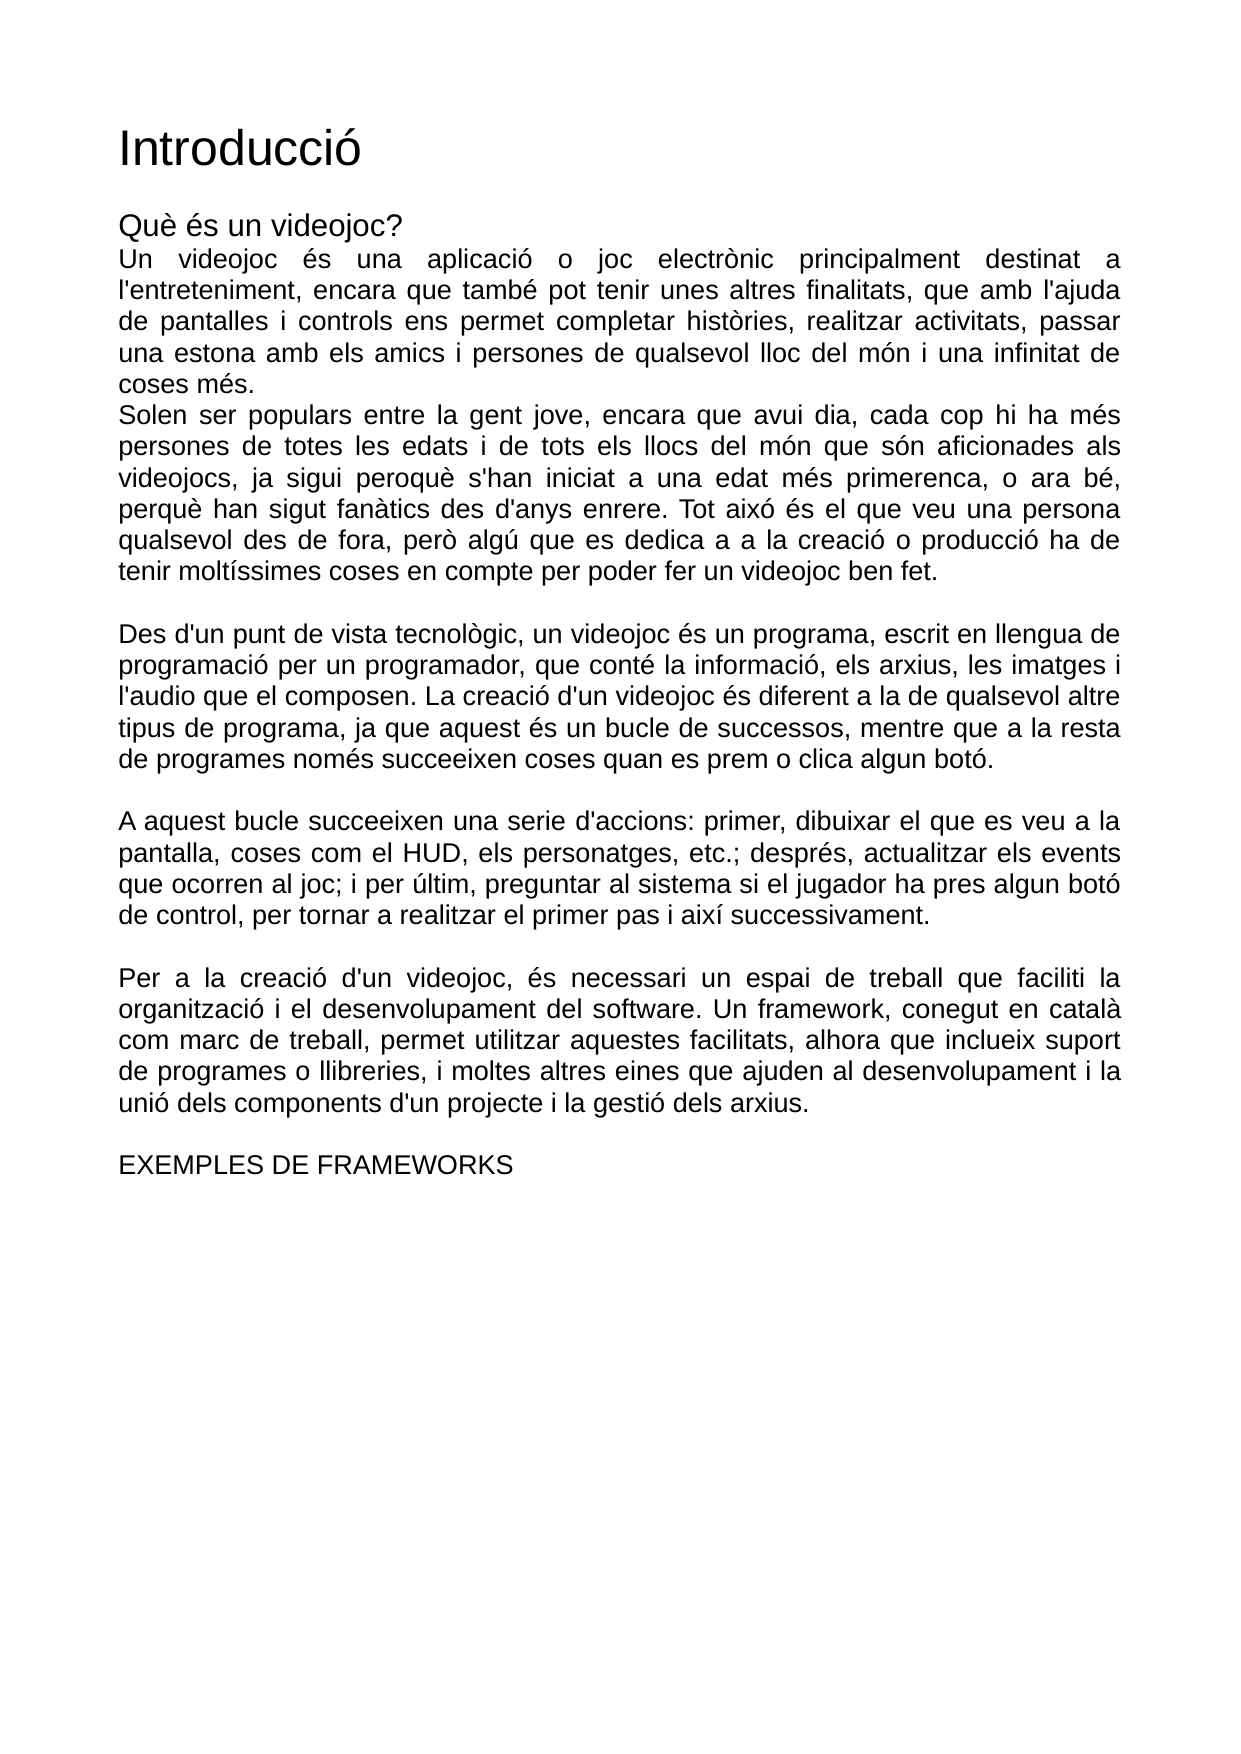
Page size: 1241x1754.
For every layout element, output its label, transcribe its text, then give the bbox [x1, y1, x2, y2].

text A aquest bucle succeeixen una serie d'accions: primer, dibuixar el que es veu a la pantalla, coses com el HUD, els personatges, etc.; després, actualitzar els events que ocorren al joc; i per últim, preguntar al sistema si el jugador ha pres algun botó de control, per tornar a realitzar el primer pas i així successivament. [118, 805, 1122, 930]
text Per a la creació d'un videojoc, és necessari un espai de treball que faciliti la organització i el desenvolupament del software. Un framework, conegut en català com marc de treball, permet utilitzar aquestes facilitats, alhora que inclueix suport de programes o llibreries, i moltes altres eines que ajuden al desenvolupament i la unió dels components d'un projecte i la gestió dels arxius. [118, 962, 1122, 1118]
text Introducció [118, 118, 1122, 176]
text Des d'un punt de vista tecnològic, un videojoc és un programa, escrit en llengua de programació per un programador, que conté la informació, els arxius, les imatges i l'audio que el composen. La creació d'un videojoc és diferent a la de qualsevol altre tipus de programa, ja que aquest és un bucle de successos, mentre que a la resta de programes només succeeixen coses quan es prem o clica algun botó. [118, 618, 1122, 774]
text Solen ser populars entre la gent jove, encara que avui dia, cada cop hi ha més persones de totes les edats i de tots els llocs del món que són aficionades als videojocs, ja sigui peroquè s'han iniciat a una edat més primerenca, o ara bé, perquè han sigut fanàtics des d'anys enrere. Tot aixó és el que veu una persona qualsevol des de fora, però algú que es dedica a a la creació o producció ha de tenir moltíssimes coses en compte per poder fer un videojoc ben fet. [118, 399, 1122, 587]
text Un videojoc és una aplicació o joc electrònic principalment destinat a l'entreteniment, encara que també pot tenir unes altres finalitats, que amb l'ajuda de pantalles i controls ens permet completar històries, realitzar activitats, passar una estona amb els amics i persones de qualsevol lloc del món i una infinitat de coses més. [118, 243, 1122, 399]
text Què és un videojoc? [118, 207, 1122, 243]
text EXEMPLES DE FRAMEWORKS [118, 1149, 1122, 1180]
